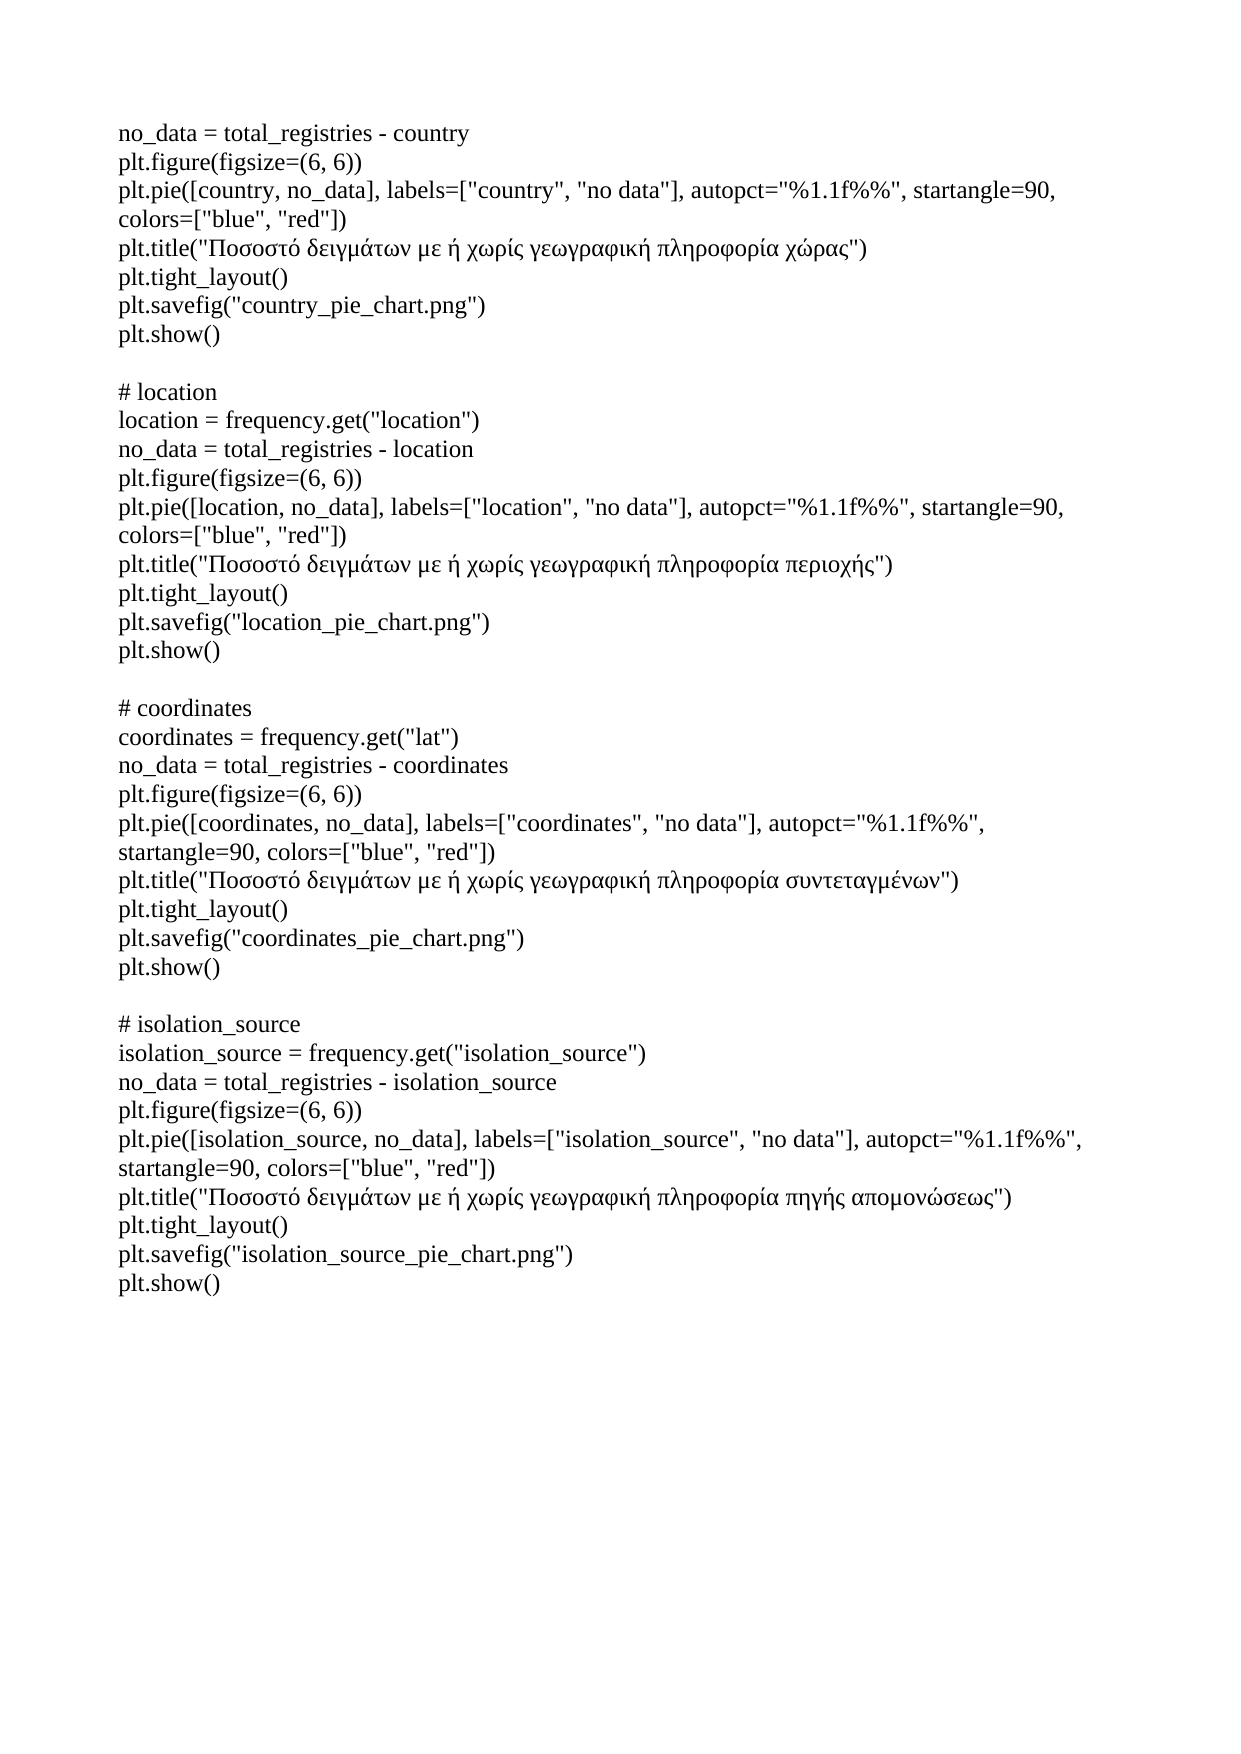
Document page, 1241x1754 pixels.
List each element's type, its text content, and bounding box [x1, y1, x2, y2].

text isolation_source = frequency.get("isolation_source") [118, 1038, 1122, 1067]
text coordinates = frequency.get("lat") [118, 722, 1122, 751]
text location = frequency.get("location") [118, 406, 1122, 434]
text # isolation_source [118, 1009, 1122, 1038]
text no_data = total_registries - isolation_source [118, 1067, 1122, 1096]
text plt.savefig("location_pie_chart.png") [118, 607, 1122, 636]
text plt.tight_layout() [118, 1211, 1122, 1239]
text plt.figure(figsize=(6, 6)) [118, 463, 1122, 492]
text plt.title("Ποσοστό δειγμάτων με ή χωρίς γεωγραφική πληροφορία χώρας") [118, 233, 1122, 262]
text plt.savefig("isolation_source_pie_chart.png") [118, 1239, 1122, 1268]
text plt.figure(figsize=(6, 6)) [118, 1096, 1122, 1124]
text plt.pie([location, no_data], labels=["location", "no data"], autopct="%1.1f%%", startangle=90, colors=["blue", "red"]) [118, 492, 1122, 549]
text plt.figure(figsize=(6, 6)) [118, 779, 1122, 808]
text plt.tight_layout() [118, 262, 1122, 291]
text # location [118, 377, 1122, 406]
text plt.show() [118, 952, 1122, 981]
text no_data = total_registries - coordinates [118, 751, 1122, 779]
text plt.figure(figsize=(6, 6)) [118, 147, 1122, 176]
text no_data = total_registries - country [118, 118, 1122, 147]
text plt.show() [118, 319, 1122, 348]
text plt.tight_layout() [118, 894, 1122, 923]
text # coordinates [118, 693, 1122, 722]
text plt.pie([coordinates, no_data], labels=["coordinates", "no data"], autopct="%1.1f%%", startangle=90, colors=["blue", "red"]) [118, 808, 1122, 866]
text plt.savefig("coordinates_pie_chart.png") [118, 923, 1122, 952]
text plt.tight_layout() [118, 578, 1122, 607]
text plt.title("Ποσοστό δειγμάτων με ή χωρίς γεωγραφική πληροφορία περιοχής") [118, 549, 1122, 578]
text plt.pie([isolation_source, no_data], labels=["isolation_source", "no data"], autopct="%1.1f%%", startangle=90, colors=["blue", "red"]) [118, 1124, 1122, 1182]
text plt.show() [118, 1268, 1122, 1297]
text plt.pie([country, no_data], labels=["country", "no data"], autopct="%1.1f%%", startangle=90, colors=["blue", "red"]) [118, 176, 1122, 233]
text plt.title("Ποσοστό δειγμάτων με ή χωρίς γεωγραφική πληροφορία πηγής απομονώσεως") [118, 1182, 1122, 1211]
text plt.savefig("country_pie_chart.png") [118, 291, 1122, 319]
text plt.title("Ποσοστό δειγμάτων με ή χωρίς γεωγραφική πληροφορία συντεταγμένων") [118, 866, 1122, 894]
text no_data = total_registries - location [118, 434, 1122, 463]
text plt.show() [118, 636, 1122, 664]
